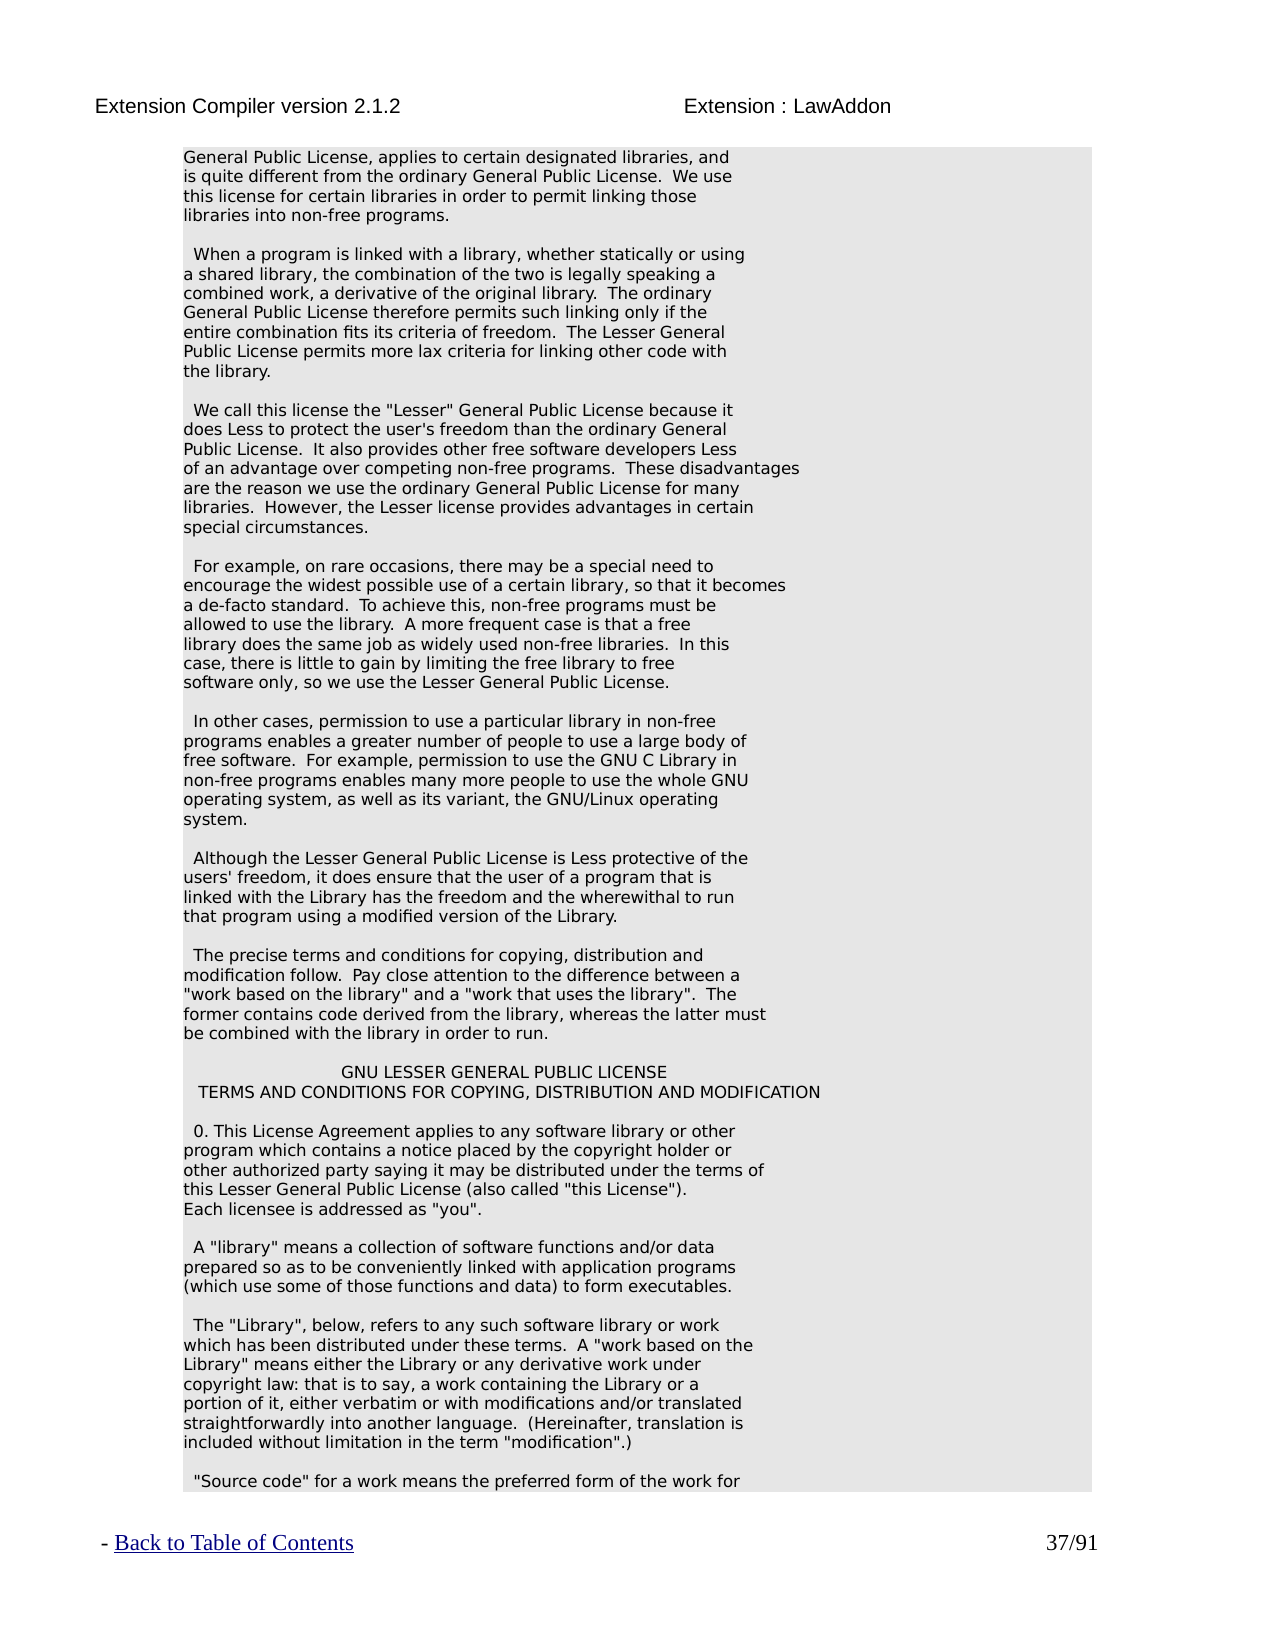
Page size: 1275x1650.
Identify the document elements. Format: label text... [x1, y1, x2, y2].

text free software. For example, permission to use the GNU C Library in [183, 751, 1092, 771]
text portion of it, either verbatim or with modifications and/or translated [183, 1394, 1092, 1414]
text TERMS AND CONDITIONS FOR COPYING, DISTRIBUTION AND MODIFICATION [183, 1082, 1092, 1102]
text are the reason we use the ordinary General Public License for many [183, 479, 1092, 498]
text encourage the widest possible use of a certain library, so that it becomes [183, 576, 1092, 596]
text be combined with the library in order to run. [183, 1024, 1092, 1043]
text libraries. However, the Lesser license provides advantages in certain [183, 498, 1092, 518]
text system. [183, 810, 1092, 829]
text "work based on the library" and a "work that uses the library". The [183, 985, 1092, 1004]
text program which contains a notice placed by the copyright holder or [183, 1141, 1092, 1160]
text linked with the Library has the freedom and the wherewithal to run [183, 888, 1092, 907]
text "Source code" for a work means the preferred form of the work for [183, 1472, 1092, 1492]
text former contains code derived from the library, whereas the latter must [183, 1004, 1092, 1024]
text General Public License, applies to certain designated libraries, and [183, 147, 1092, 167]
text is quite different from the ordinary General Public License. We use [183, 167, 1092, 186]
text (which use some of those functions and data) to form executables. [183, 1277, 1092, 1297]
text Public License permits more lax criteria for linking other code with [183, 342, 1092, 362]
text straightforwardly into another language. (Hereinafter, translation is [183, 1414, 1092, 1433]
text non-free programs enables many more people to use the whole GNU [183, 771, 1092, 790]
text case, there is little to gain by limiting the free library to free [183, 654, 1092, 673]
text this license for certain libraries in order to permit linking those [183, 186, 1092, 206]
text modification follow. Pay close attention to the difference between a [183, 966, 1092, 985]
text other authorized party saying it may be distributed under the terms of [183, 1160, 1092, 1180]
text operating system, as well as its variant, the GNU/Linux operating [183, 790, 1092, 810]
text Although the Lesser General Public License is Less protective of the [183, 849, 1092, 868]
text We call this license the "Lesser" General Public License because it [183, 401, 1092, 420]
text General Public License therefore permits such linking only if the [183, 303, 1092, 323]
text users' freedom, it does ensure that the user of a program that is [183, 868, 1092, 888]
text Library" means either the Library or any derivative work under [183, 1355, 1092, 1375]
text The "Library", below, refers to any such software library or work [183, 1316, 1092, 1336]
text Public License. It also provides other free software developers Less [183, 440, 1092, 459]
text The precise terms and conditions for copying, distribution and [183, 946, 1092, 966]
text combined work, a derivative of the original library. The ordinary [183, 284, 1092, 303]
text that program using a modified version of the Library. [183, 907, 1092, 927]
text which has been distributed under these terms. A "work based on the [183, 1336, 1092, 1355]
text For example, on rare occasions, there may be a special need to [183, 557, 1092, 576]
text a shared library, the combination of the two is legally speaking a [183, 264, 1092, 284]
text GNU LESSER GENERAL PUBLIC LICENSE [183, 1063, 1092, 1082]
text prepared so as to be conveniently linked with application programs [183, 1258, 1092, 1277]
text programs enables a greater number of people to use a large body of [183, 732, 1092, 751]
text In other cases, permission to use a particular library in non-free [183, 712, 1092, 732]
text a de-facto standard. To achieve this, non-free programs must be [183, 596, 1092, 615]
text this Lesser General Public License (also called "this License"). [183, 1180, 1092, 1199]
text copyright law: that is to say, a work containing the Library or a [183, 1375, 1092, 1394]
text Each licensee is addressed as "you". [183, 1199, 1092, 1219]
text A "library" means a collection of software functions and/or data [183, 1238, 1092, 1258]
text the library. [183, 362, 1092, 381]
text library does the same job as widely used non-free libraries. In this [183, 634, 1092, 654]
text of an advantage over competing non-free programs. These disadvantages [183, 459, 1092, 479]
text allowed to use the library. A more frequent case is that a free [183, 615, 1092, 634]
text does Less to protect the user's freedom than the ordinary General [183, 420, 1092, 440]
text libraries into non-free programs. [183, 206, 1092, 225]
text When a program is linked with a library, whether statically or using [183, 245, 1092, 264]
text special circumstances. [183, 518, 1092, 537]
text 0. This License Agreement applies to any software library or other [183, 1121, 1092, 1141]
text software only, so we use the Lesser General Public License. [183, 673, 1092, 693]
text included without limitation in the term "modification".) [183, 1433, 1092, 1453]
text entire combination fits its criteria of freedom. The Lesser General [183, 323, 1092, 342]
